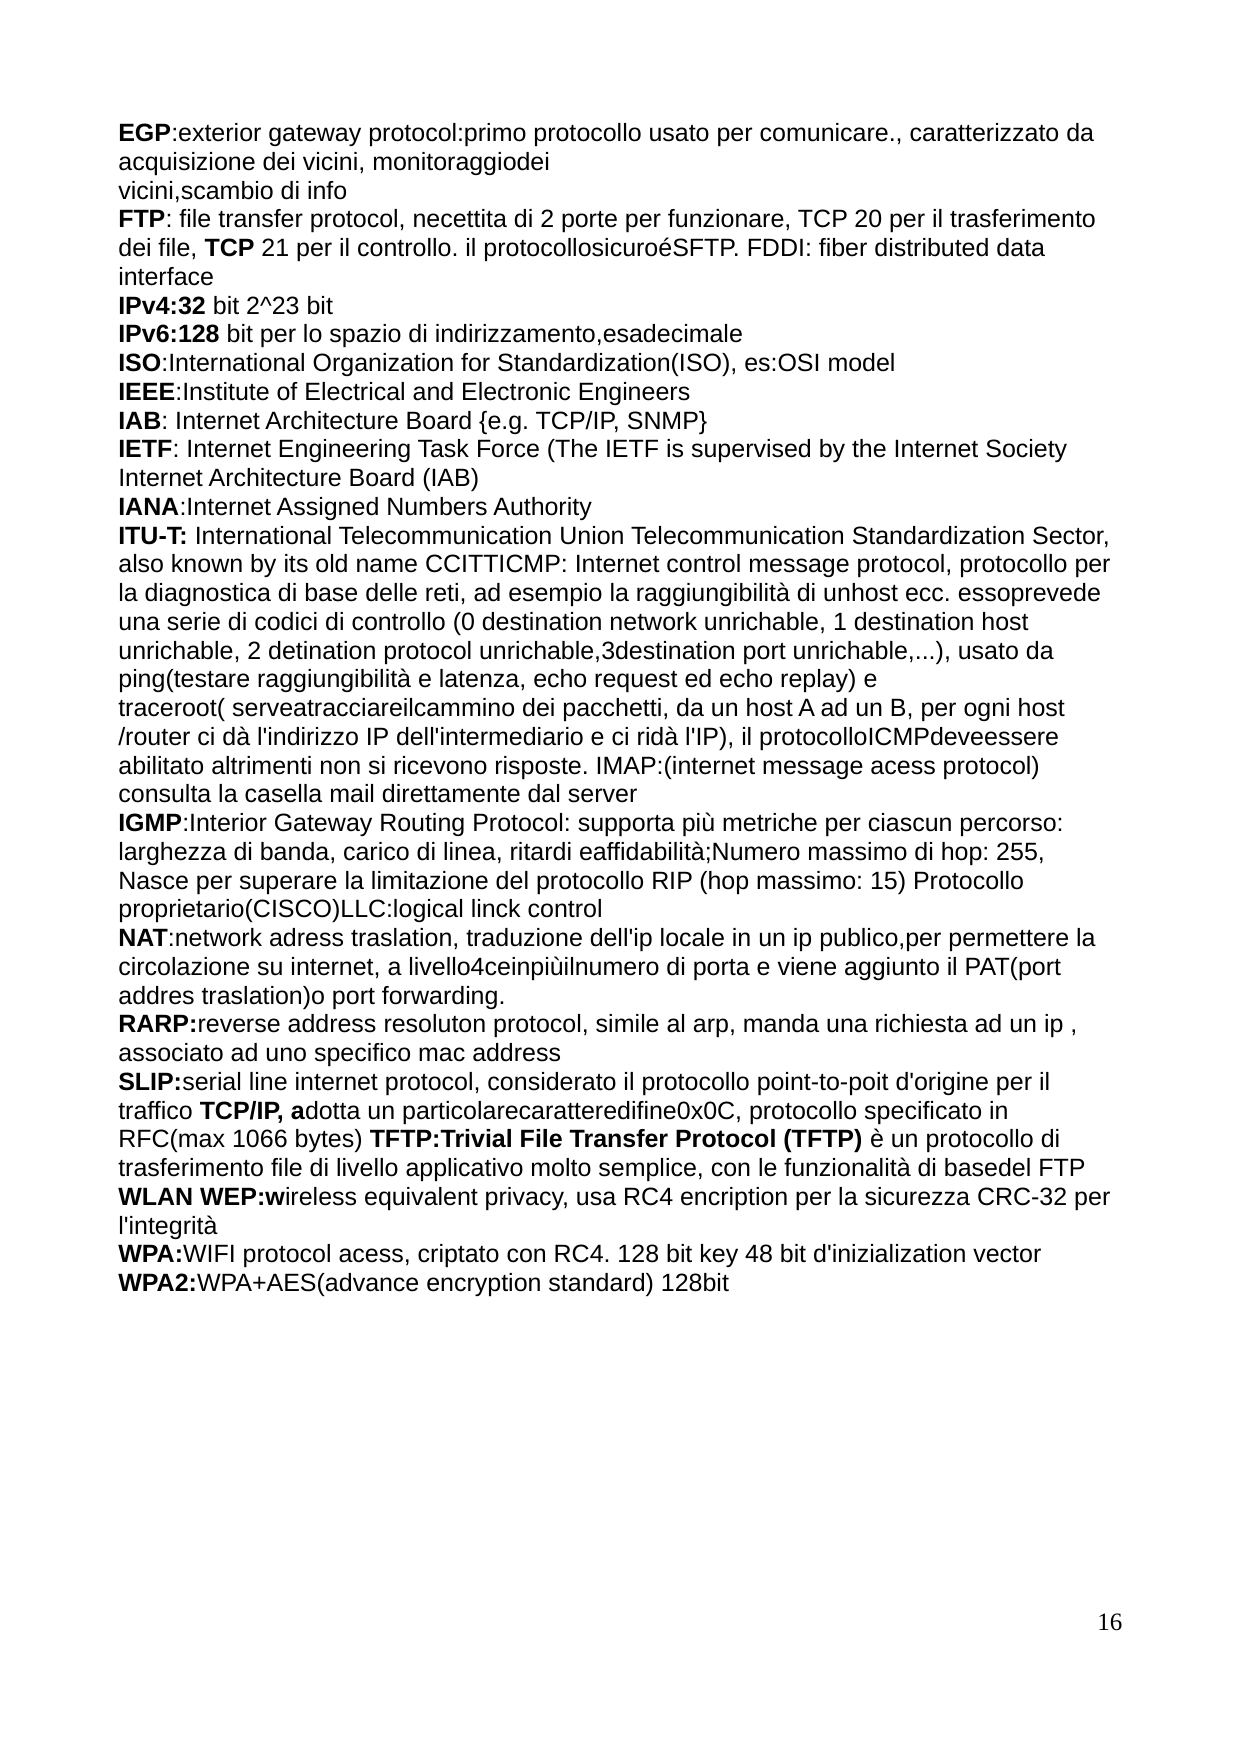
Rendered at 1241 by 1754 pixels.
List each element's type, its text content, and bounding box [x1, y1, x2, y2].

text vicini,scambio di info [118, 176, 1122, 204]
text SLIP:serial line internet protocol, considerato il protocollo point-to-poit d'origine per il traffico TCP/IP, adotta un particolarecaratteredifine0x0C, protocollo specificato in RFC(max 1066 bytes) TFTP:Trivial File Transfer Protocol (TFTP) è un protocollo di trasferimento file di livello applicativo molto semplice, con le funzionalità di basedel FTP [118, 1067, 1122, 1182]
text IEEE:Institute of Electrical and Electronic Engineers [118, 377, 1122, 406]
text IPv6:128 bit per lo spazio di indirizzamento,esadecimale [118, 319, 1122, 348]
text RARP:reverse address resoluton protocol, simile al arp, manda una richiesta ad un ip , associato ad uno specifico mac address [118, 1009, 1122, 1067]
text WPA:WIFI protocol acess, criptato con RC4. 128 bit key 48 bit d'inizialization vector WPA2:WPA+AES(advance encryption standard) 128bit [118, 1239, 1122, 1297]
text WLAN WEP:wireless equivalent privacy, usa RC4 encription per la sicurezza CRC-32 per l'integrità [118, 1182, 1122, 1239]
text IPv4:32 bit 2^23 bit [118, 291, 1122, 319]
text IETF: Internet Engineering Task Force (The IETF is supervised by the Internet Society Internet Architecture Board (IAB) [118, 434, 1122, 492]
text ITU-T: International Telecommunication Union Telecommunication Standardization Sector, also known by its old name CCITTICMP: Internet control message protocol, protocollo per la diagnostica di base delle reti, ad esempio la raggiungibilità di unhost ecc. essoprevede una serie di codici di controllo (0 destination network unrichable, 1 destination host unrichable, 2 detination protocol unrichable,3destination port unrichable,...), usato da ping(testare raggiungibilità e latenza, echo request ed echo replay) e traceroot( serveatracciareilcammino dei pacchetti, da un host A ad un B, per ogni host /router ci dà l'indirizzo IP dell'intermediario e ci ridà l'IP), il protocolloICMPdeveessere abilitato altrimenti non si ricevono risposte. IMAP:(internet message acess protocol) consulta la casella mail direttamente dal server [118, 521, 1122, 808]
text IGMP:Interior Gateway Routing Protocol: supporta più metriche per ciascun percorso: larghezza di banda, carico di linea, ritardi eaffidabilità;Numero massimo di hop: 255, Nasce per superare la limitazione del protocollo RIP (hop massimo: 15) Protocollo proprietario(CISCO)LLC:logical linck control [118, 808, 1122, 923]
text NAT:network adress traslation, traduzione dell'ip locale in un ip publico,per permettere la circolazione su internet, a livello4ceinpiùilnumero di porta e viene aggiunto il PAT(port addres traslation)o port forwarding. [118, 923, 1122, 1009]
text IANA:Internet Assigned Numbers Authority [118, 492, 1122, 521]
text ISO:International Organization for Standardization(ISO), es:OSI model [118, 348, 1122, 377]
text FTP: file transfer protocol, necettita di 2 porte per funzionare, TCP 20 per il trasferimento dei file, TCP 21 per il controllo. il protocollosicuroéSFTP. FDDI: fiber distributed data interface [118, 204, 1122, 291]
text IAB: Internet Architecture Board {e.g. TCP/IP, SNMP} [118, 406, 1122, 434]
text EGP:exterior gateway protocol:primo protocollo usato per comunicare., caratterizzato da acquisizione dei vicini, monitoraggiodei [118, 118, 1122, 176]
